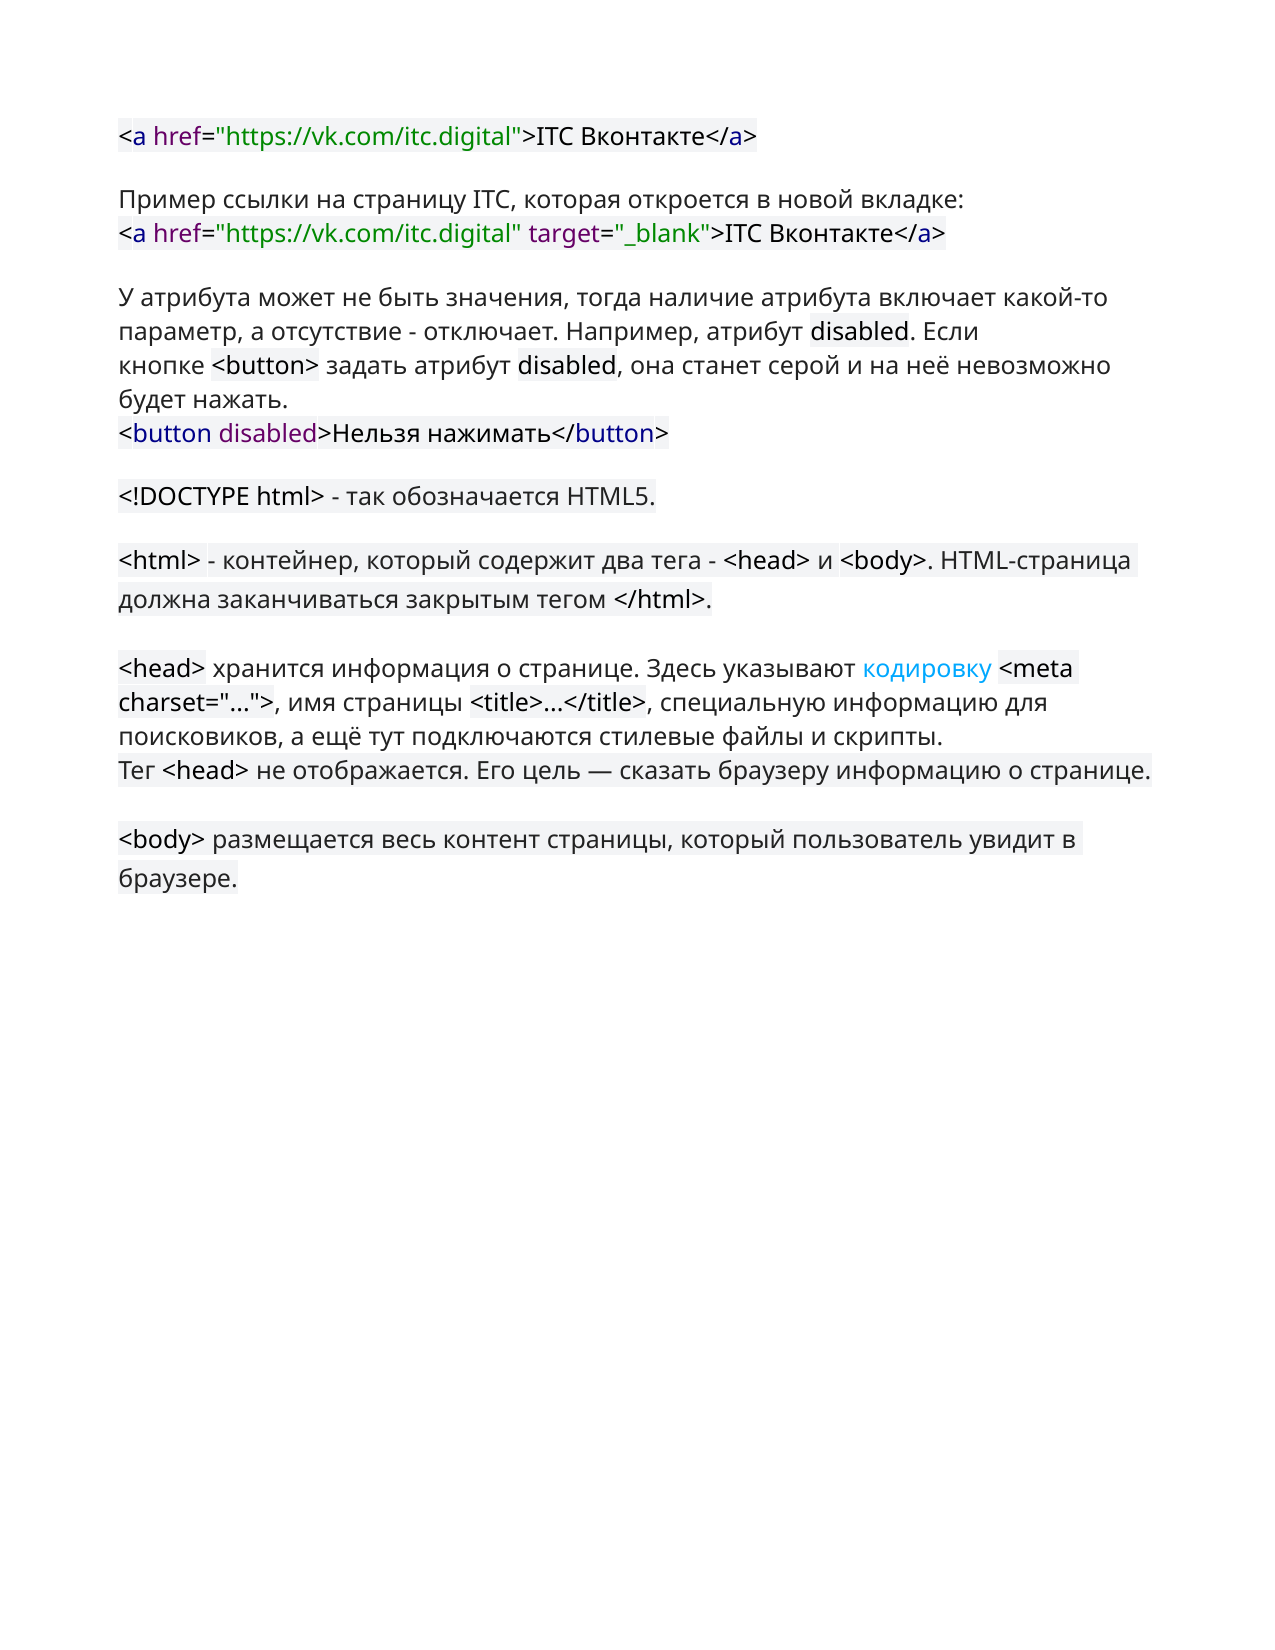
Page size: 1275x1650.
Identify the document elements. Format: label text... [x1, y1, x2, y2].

text <html> - контейнер, который содержит два тега - <head> и <body>. HTML-страница должна заканчиваться закрытым тегом </html>. [118, 543, 1157, 616]
text У атрибута может не быть значения, тогда наличие атрибута включает какой-то параметр, а отсутствие - отключает. Например, атрибут disabled. Если кнопке <button> задать атрибут disabled, она станет серой и на неё невозможно будет нажать. [118, 279, 1157, 416]
text Пример ссылки на страницу ITC, которая откроется в новой вкладке: [118, 182, 1157, 216]
text <!DOCTYPE html> - так обозначается HTML5. [118, 479, 1157, 513]
text <body> размещается весь контент страницы, который пользователь увидит в браузере. [118, 821, 1157, 894]
text Тег <head> не отображается. Его цель — сказать браузеру информацию о странице. [118, 753, 1157, 787]
text <a href="https://vk.com/itc.digital" target="_blank">ITC Вконтакте</a> [118, 216, 1157, 250]
text <head> хранится информация о странице. Здесь указывают кодировку <meta charset="...">, имя страницы <title>...</title>, специальную информацию для поисковиков, а ещё тут подключаются стилевые файлы и скрипты. [118, 650, 1157, 753]
text <button disabled>Нельзя нажимать</button> [118, 416, 1157, 449]
text <a href="https://vk.com/itc.digital">ITC Вконтакте</a> [118, 118, 1157, 152]
